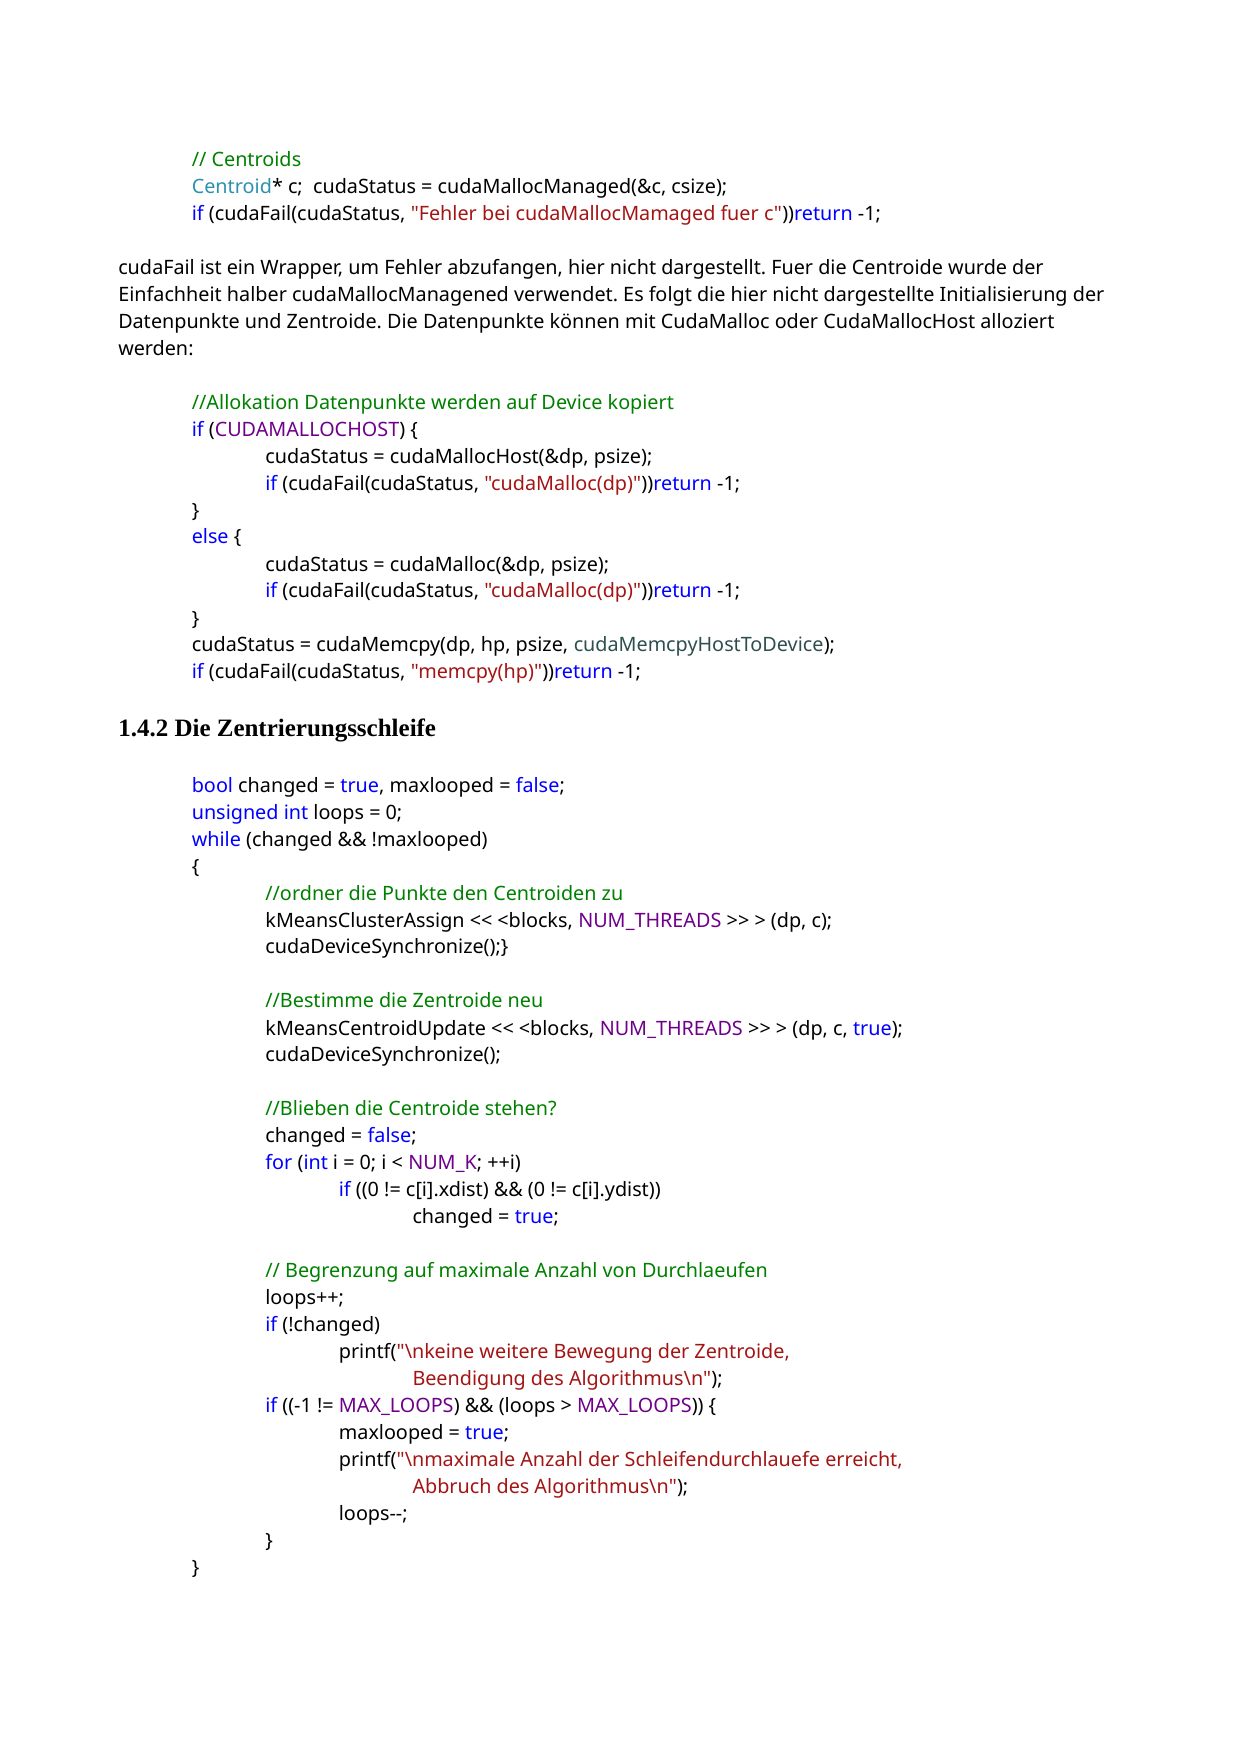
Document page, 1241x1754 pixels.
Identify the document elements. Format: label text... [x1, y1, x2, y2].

text } [118, 1526, 1122, 1553]
text if (cudaFail(cudaStatus, "memcpy(hp)"))return -1; [118, 658, 1122, 685]
text while (changed && !maxlooped) [118, 825, 1122, 852]
text Beendigung des Algorithmus\n"); [118, 1364, 1122, 1391]
text if (!changed) [118, 1311, 1122, 1337]
text printf("\nmaximale Anzahl der Schleifendurchlauefe erreicht, [118, 1445, 1122, 1472]
text cudaDeviceSynchronize(); [118, 1041, 1122, 1068]
text else { [118, 523, 1122, 550]
text //Allokation Datenpunkte werden auf Device kopiert [118, 388, 1122, 415]
text Centroid* c; cudaStatus = cudaMallocManaged(&c, csize); if (cudaFail(cudaStatus, "Fehler bei cudaMallocMamaged fuer c"))return -1; [118, 172, 1122, 226]
text //ordner die Punkte den Centroiden zu [118, 879, 1122, 906]
text //Blieben die Centroide stehen? [118, 1095, 1122, 1122]
text // Begrenzung auf maximale Anzahl von Durchlaeufen [118, 1257, 1122, 1283]
text bool changed = true, maxlooped = false; [118, 771, 1122, 798]
text { [118, 852, 1122, 879]
text cudaStatus = cudaMallocHost(&dp, psize); [118, 442, 1122, 469]
text changed = false; [118, 1122, 1122, 1149]
text changed = true; [118, 1203, 1122, 1229]
text for (int i = 0; i < NUM_K; ++i) [118, 1149, 1122, 1176]
text } [118, 1553, 1122, 1580]
text printf("\nkeine weitere Bewegung der Zentroide, [118, 1337, 1122, 1364]
text maxlooped = true; [118, 1418, 1122, 1445]
text cudaStatus = cudaMemcpy(dp, hp, psize, cudaMemcpyHostToDevice); [118, 631, 1122, 658]
text cudaDeviceSynchronize();} [118, 933, 1122, 960]
text if ((0 != c[i].xdist) && (0 != c[i].ydist)) [118, 1176, 1122, 1203]
text //Bestimme die Zentroide neu [118, 987, 1122, 1014]
text if (CUDAMALLOCHOST) { [118, 415, 1122, 442]
text Abbruch des Algorithmus\n"); [118, 1472, 1122, 1499]
text 1.4.2 Die Zentrierungsschleife [118, 713, 1122, 742]
text kMeansCentroidUpdate << <blocks, NUM_THREADS >> > (dp, c, true); [118, 1014, 1122, 1041]
text } [118, 604, 1122, 631]
text } [118, 496, 1122, 523]
text if (cudaFail(cudaStatus, "cudaMalloc(dp)"))return -1; [118, 577, 1122, 604]
text if (cudaFail(cudaStatus, "cudaMalloc(dp)"))return -1; [118, 469, 1122, 496]
text loops--; [118, 1499, 1122, 1526]
text cudaFail ist ein Wrapper, um Fehler abzufangen, hier nicht dargestellt. Fuer die Centroide wurde der Einfachheit halber cudaMallocManagened verwendet. Es folgt die hier nicht dargestellte Initialisierung der Datenpunkte und Zentroide. Die Datenpunkte können mit CudaMalloc oder CudaMallocHost alloziert werden: [118, 253, 1122, 361]
text loops++; [118, 1283, 1122, 1311]
text if ((-1 != MAX_LOOPS) && (loops > MAX_LOOPS)) { [118, 1391, 1122, 1418]
text cudaStatus = cudaMalloc(&dp, psize); [118, 550, 1122, 577]
text // Centroids [118, 145, 1122, 172]
text unsigned int loops = 0; [118, 798, 1122, 825]
text kMeansClusterAssign << <blocks, NUM_THREADS >> > (dp, c); [118, 906, 1122, 933]
